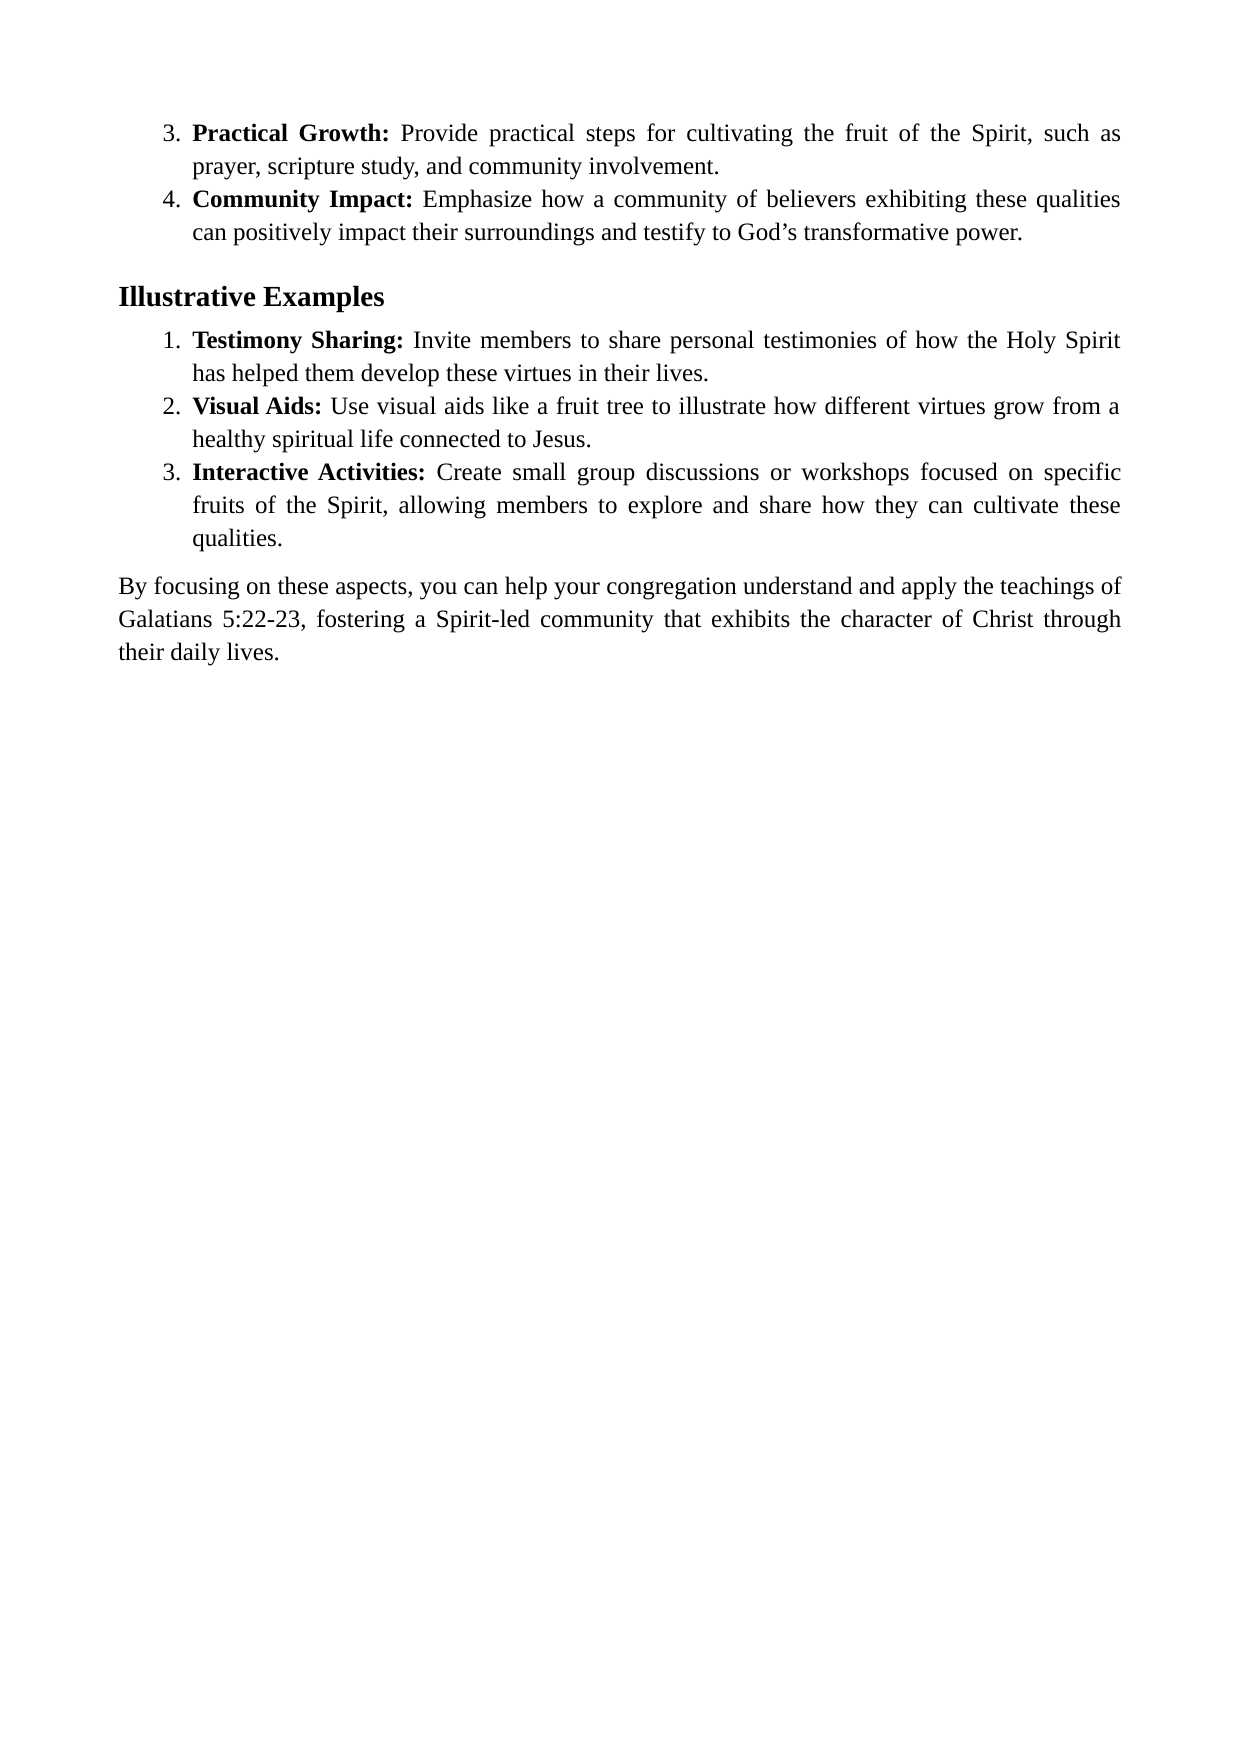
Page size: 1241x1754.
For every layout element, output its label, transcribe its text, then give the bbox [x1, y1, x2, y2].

list Testimony Sharing: Invite members to share personal testimonies of how the Holy Spirit has helped them develop these virtues in their lives. [162, 325, 1122, 387]
text By focusing on these aspects, you can help your congregation understand and apply the teachings of Galatians 5:22-23, fostering a Spirit-led community that exhibits the character of Christ through their daily lives. [118, 571, 1122, 666]
list Practical Growth: Provide practical steps for cultivating the fruit of the Spirit, such as prayer, scripture study, and community involvement. [162, 118, 1122, 180]
list Community Impact: Emphasize how a community of believers exhibiting these qualities can positively impact their surroundings and testify to God’s transformative power. [162, 184, 1122, 246]
list Visual Aids: Use visual aids like a fruit tree to illustrate how different virtues grow from a healthy spiritual life connected to Jesus. [162, 391, 1122, 453]
subtitle Illustrative Examples [118, 279, 1122, 313]
list Interactive Activities: Create small group discussions or workshops focused on specific fruits of the Spirit, allowing members to explore and share how they can cultivate these qualities. [162, 457, 1122, 552]
